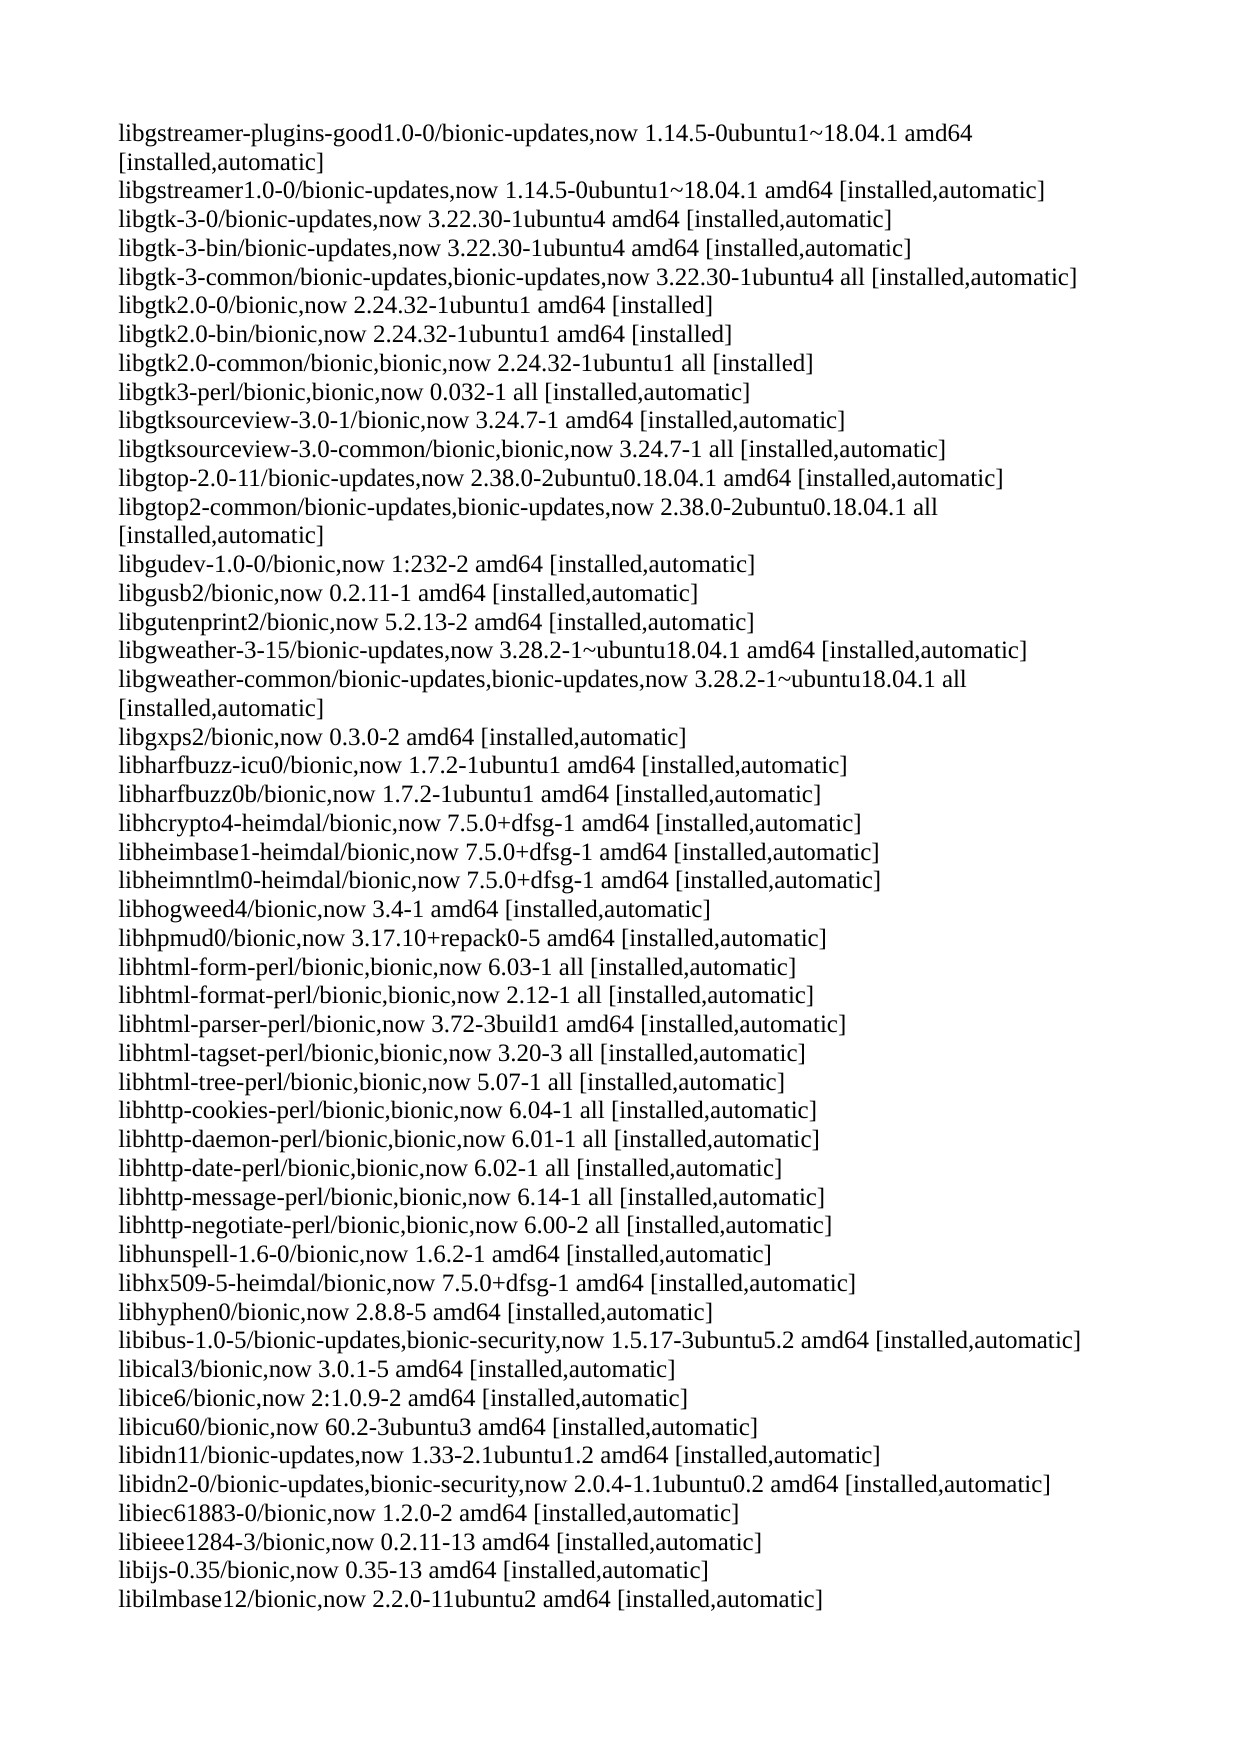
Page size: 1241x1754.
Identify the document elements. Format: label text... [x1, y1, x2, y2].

text libhttp-cookies-perl/bionic,bionic,now 6.04-1 all [installed,automatic] [118, 1096, 1122, 1124]
text libiec61883-0/bionic,now 1.2.0-2 amd64 [installed,automatic] [118, 1498, 1122, 1527]
text libhtml-format-perl/bionic,bionic,now 2.12-1 all [installed,automatic] [118, 981, 1122, 1009]
text libilmbase12/bionic,now 2.2.0-11ubuntu2 amd64 [installed,automatic] [118, 1584, 1122, 1613]
text libhx509-5-heimdal/bionic,now 7.5.0+dfsg-1 amd64 [installed,automatic] [118, 1268, 1122, 1297]
text libgudev-1.0-0/bionic,now 1:232-2 amd64 [installed,automatic] [118, 549, 1122, 578]
text libgstreamer1.0-0/bionic-updates,now 1.14.5-0ubuntu1~18.04.1 amd64 [installed,automatic] [118, 176, 1122, 204]
text libheimbase1-heimdal/bionic,now 7.5.0+dfsg-1 amd64 [installed,automatic] [118, 837, 1122, 866]
text libgtk-3-0/bionic-updates,now 3.22.30-1ubuntu4 amd64 [installed,automatic] [118, 204, 1122, 233]
text libgutenprint2/bionic,now 5.2.13-2 amd64 [installed,automatic] [118, 607, 1122, 636]
text libhttp-daemon-perl/bionic,bionic,now 6.01-1 all [installed,automatic] [118, 1124, 1122, 1153]
text libhtml-form-perl/bionic,bionic,now 6.03-1 all [installed,automatic] [118, 952, 1122, 981]
text libhttp-message-perl/bionic,bionic,now 6.14-1 all [installed,automatic] [118, 1182, 1122, 1211]
text libijs-0.35/bionic,now 0.35-13 amd64 [installed,automatic] [118, 1556, 1122, 1584]
text libhpmud0/bionic,now 3.17.10+repack0-5 amd64 [installed,automatic] [118, 923, 1122, 952]
text libgtop-2.0-11/bionic-updates,now 2.38.0-2ubuntu0.18.04.1 amd64 [installed,automatic] [118, 463, 1122, 492]
text libieee1284-3/bionic,now 0.2.11-13 amd64 [installed,automatic] [118, 1527, 1122, 1556]
text libgtop2-common/bionic-updates,bionic-updates,now 2.38.0-2ubuntu0.18.04.1 all [installed,automatic] [118, 492, 1122, 549]
text libharfbuzz-icu0/bionic,now 1.7.2-1ubuntu1 amd64 [installed,automatic] [118, 751, 1122, 779]
text libhtml-tagset-perl/bionic,bionic,now 3.20-3 all [installed,automatic] [118, 1038, 1122, 1067]
text libgtksourceview-3.0-common/bionic,bionic,now 3.24.7-1 all [installed,automatic] [118, 434, 1122, 463]
text libgtksourceview-3.0-1/bionic,now 3.24.7-1 amd64 [installed,automatic] [118, 406, 1122, 434]
text libice6/bionic,now 2:1.0.9-2 amd64 [installed,automatic] [118, 1383, 1122, 1412]
text libidn2-0/bionic-updates,bionic-security,now 2.0.4-1.1ubuntu0.2 amd64 [installed,automatic] [118, 1469, 1122, 1498]
text libgtk-3-bin/bionic-updates,now 3.22.30-1ubuntu4 amd64 [installed,automatic] [118, 233, 1122, 262]
text libgtk2.0-common/bionic,bionic,now 2.24.32-1ubuntu1 all [installed] [118, 348, 1122, 377]
text libgusb2/bionic,now 0.2.11-1 amd64 [installed,automatic] [118, 578, 1122, 607]
text libgtk2.0-0/bionic,now 2.24.32-1ubuntu1 amd64 [installed] [118, 291, 1122, 319]
text libhttp-negotiate-perl/bionic,bionic,now 6.00-2 all [installed,automatic] [118, 1211, 1122, 1239]
text libheimntlm0-heimdal/bionic,now 7.5.0+dfsg-1 amd64 [installed,automatic] [118, 866, 1122, 894]
text libibus-1.0-5/bionic-updates,bionic-security,now 1.5.17-3ubuntu5.2 amd64 [installed,automatic] [118, 1326, 1122, 1354]
text libgweather-common/bionic-updates,bionic-updates,now 3.28.2-1~ubuntu18.04.1 all [installed,automatic] [118, 664, 1122, 722]
text libicu60/bionic,now 60.2-3ubuntu3 amd64 [installed,automatic] [118, 1412, 1122, 1441]
text libgtk-3-common/bionic-updates,bionic-updates,now 3.22.30-1ubuntu4 all [installed,automatic] [118, 262, 1122, 291]
text libharfbuzz0b/bionic,now 1.7.2-1ubuntu1 amd64 [installed,automatic] [118, 779, 1122, 808]
text libhunspell-1.6-0/bionic,now 1.6.2-1 amd64 [installed,automatic] [118, 1239, 1122, 1268]
text libhtml-parser-perl/bionic,now 3.72-3build1 amd64 [installed,automatic] [118, 1009, 1122, 1038]
text libgtk2.0-bin/bionic,now 2.24.32-1ubuntu1 amd64 [installed] [118, 319, 1122, 348]
text libgtk3-perl/bionic,bionic,now 0.032-1 all [installed,automatic] [118, 377, 1122, 406]
text libgweather-3-15/bionic-updates,now 3.28.2-1~ubuntu18.04.1 amd64 [installed,automatic] [118, 636, 1122, 664]
text libical3/bionic,now 3.0.1-5 amd64 [installed,automatic] [118, 1354, 1122, 1383]
text libhtml-tree-perl/bionic,bionic,now 5.07-1 all [installed,automatic] [118, 1067, 1122, 1096]
text libhyphen0/bionic,now 2.8.8-5 amd64 [installed,automatic] [118, 1297, 1122, 1326]
text libhogweed4/bionic,now 3.4-1 amd64 [installed,automatic] [118, 894, 1122, 923]
text libidn11/bionic-updates,now 1.33-2.1ubuntu1.2 amd64 [installed,automatic] [118, 1441, 1122, 1469]
text libgxps2/bionic,now 0.3.0-2 amd64 [installed,automatic] [118, 722, 1122, 751]
text libhcrypto4-heimdal/bionic,now 7.5.0+dfsg-1 amd64 [installed,automatic] [118, 808, 1122, 837]
text libgstreamer-plugins-good1.0-0/bionic-updates,now 1.14.5-0ubuntu1~18.04.1 amd64 [installed,automatic] [118, 118, 1122, 176]
text libhttp-date-perl/bionic,bionic,now 6.02-1 all [installed,automatic] [118, 1153, 1122, 1182]
